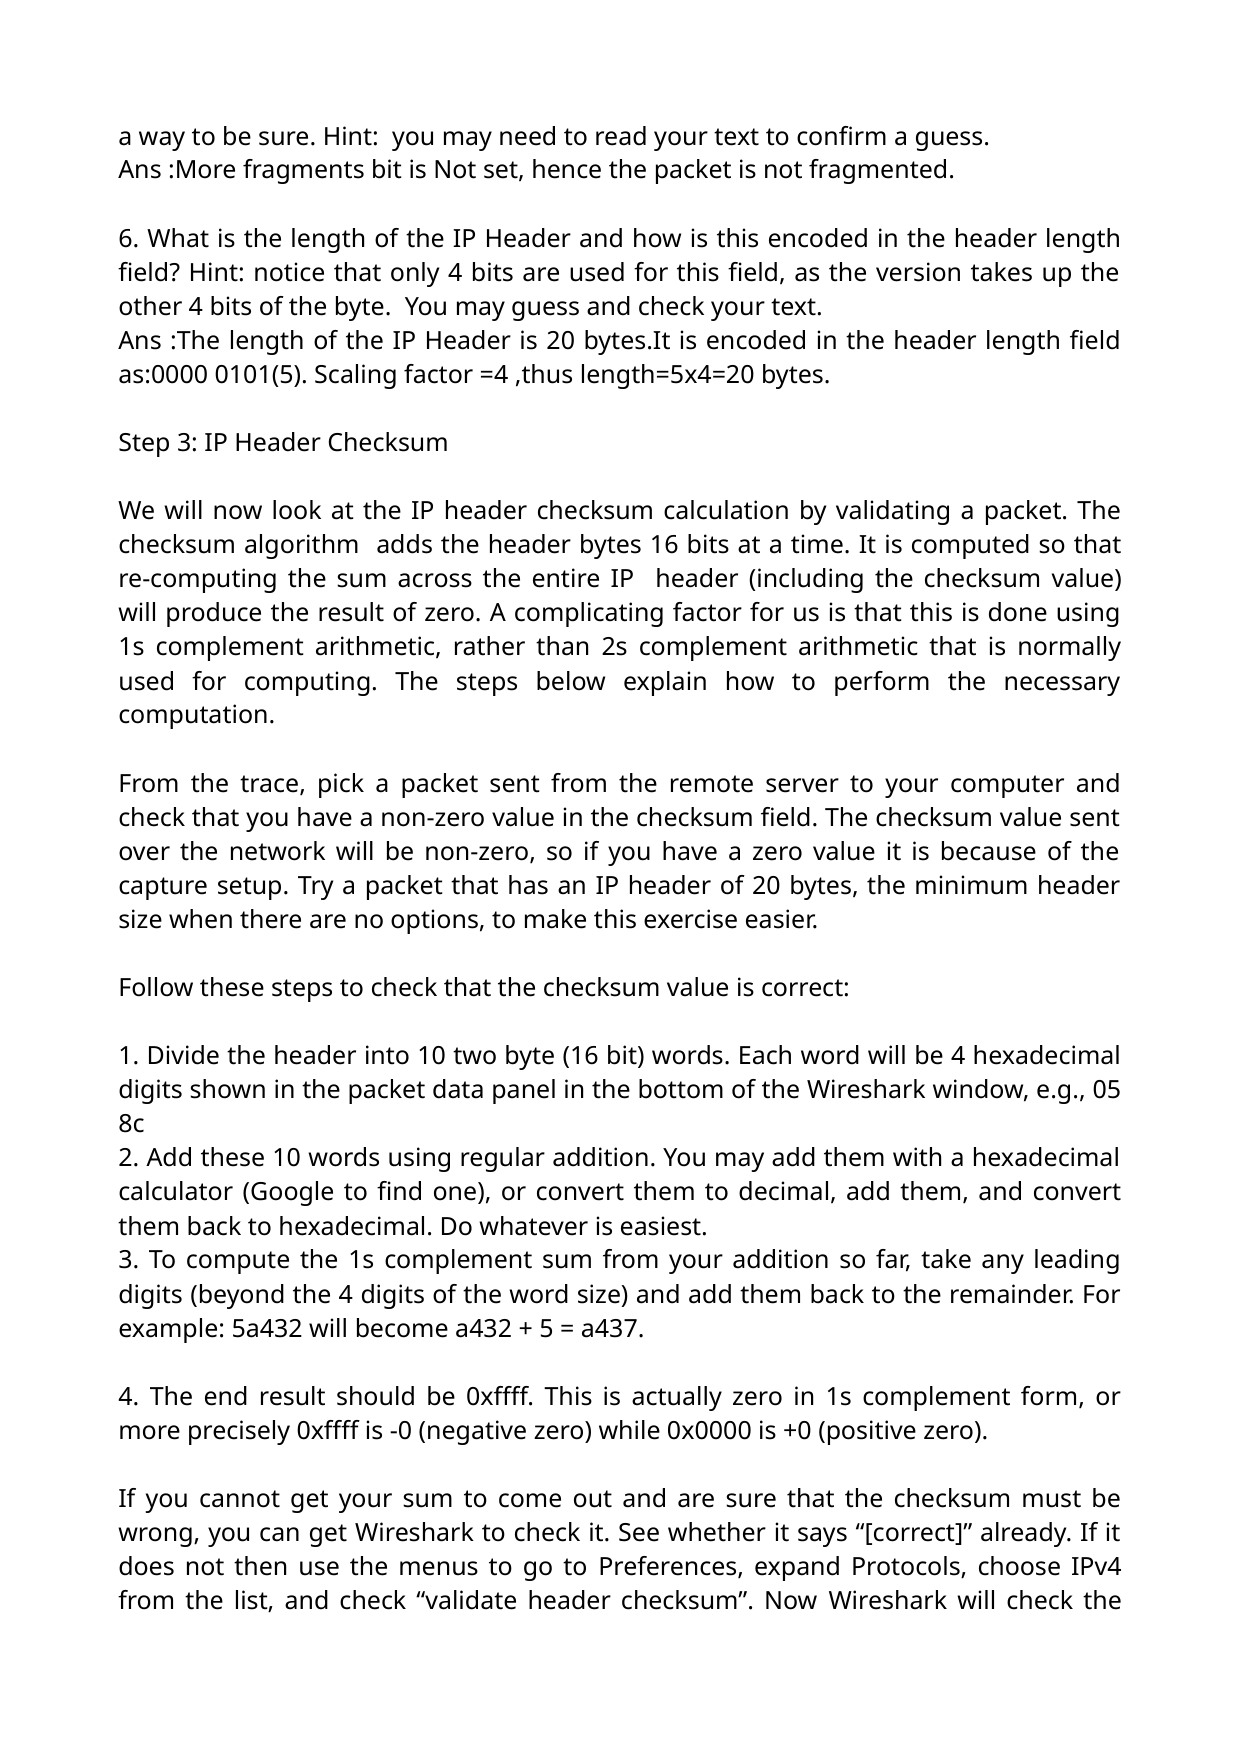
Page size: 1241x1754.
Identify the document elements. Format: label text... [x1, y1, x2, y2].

text 4. The end result should be 0xffff. This is actually zero in 1s complement form, or more precisely 0xffff is -0 (negative zero) while 0x0000 is +0 (positive zero). [118, 1378, 1122, 1447]
text Ans :The length of the IP Header is 20 bytes.It is encoded in the header length field as:0000 0101(5). Scaling factor =4 ,thus length=5x4=20 bytes. [118, 322, 1122, 391]
text We will now look at the IP header checksum calculation by validating a packet. The checksum algorithm adds the header bytes 16 bits at a time. It is computed so that re-computing the sum across the entire IP header (including the checksum value) will produce the result of zero. A complicating factor for us is that this is done using 1s complement arithmetic, rather than 2s complement arithmetic that is normally used for computing. The steps below explain how to perform the necessary computation. [118, 493, 1122, 731]
text Step 3: IP Header Checksum [118, 425, 1122, 459]
text 3. To compute the 1s complement sum from your addition so far, take any leading digits (beyond the 4 digits of the word size) and add them back to the remainder. For example: 5a432 will become a432 + 5 = a437. [118, 1242, 1122, 1344]
text 2. Add these 10 words using regular addition. You may add them with a hexadecimal calculator (Google to find one), or convert them to decimal, add them, and convert them back to hexadecimal. Do whatever is easiest. [118, 1140, 1122, 1242]
text Follow these steps to check that the checksum value is correct: [118, 970, 1122, 1004]
text If you cannot get your sum to come out and are sure that the checksum must be wrong, you can get Wireshark to check it. See whether it says “[correct]” already. If it does not then use the menus to go to Preferences, expand Protocols, choose IPv4 from the list, and check “validate header checksum”. Now Wireshark will check the [118, 1481, 1122, 1617]
text a way to be sure. Hint: you may need to read your text to confirm a guess. [118, 118, 1122, 152]
text 1. Divide the header into 10 two byte (16 bit) words. Each word will be 4 hexadecimal digits shown in the packet data panel in the bottom of the Wireshark window, e.g., 05 8c [118, 1038, 1122, 1140]
text Ans :More fragments bit is Not set, hence the packet is not fragmented. [118, 152, 1122, 186]
text 6. What is the length of the IP Header and how is this encoded in the header length field? Hint: notice that only 4 bits are used for this field, as the version takes up the other 4 bits of the byte. You may guess and check your text. [118, 220, 1122, 322]
text From the trace, pick a packet sent from the remote server to your computer and check that you have a non-zero value in the checksum field. The checksum value sent over the network will be non-zero, so if you have a zero value it is because of the capture setup. Try a packet that has an IP header of 20 bytes, the minimum header size when there are no options, to make this exercise easier. [118, 765, 1122, 936]
